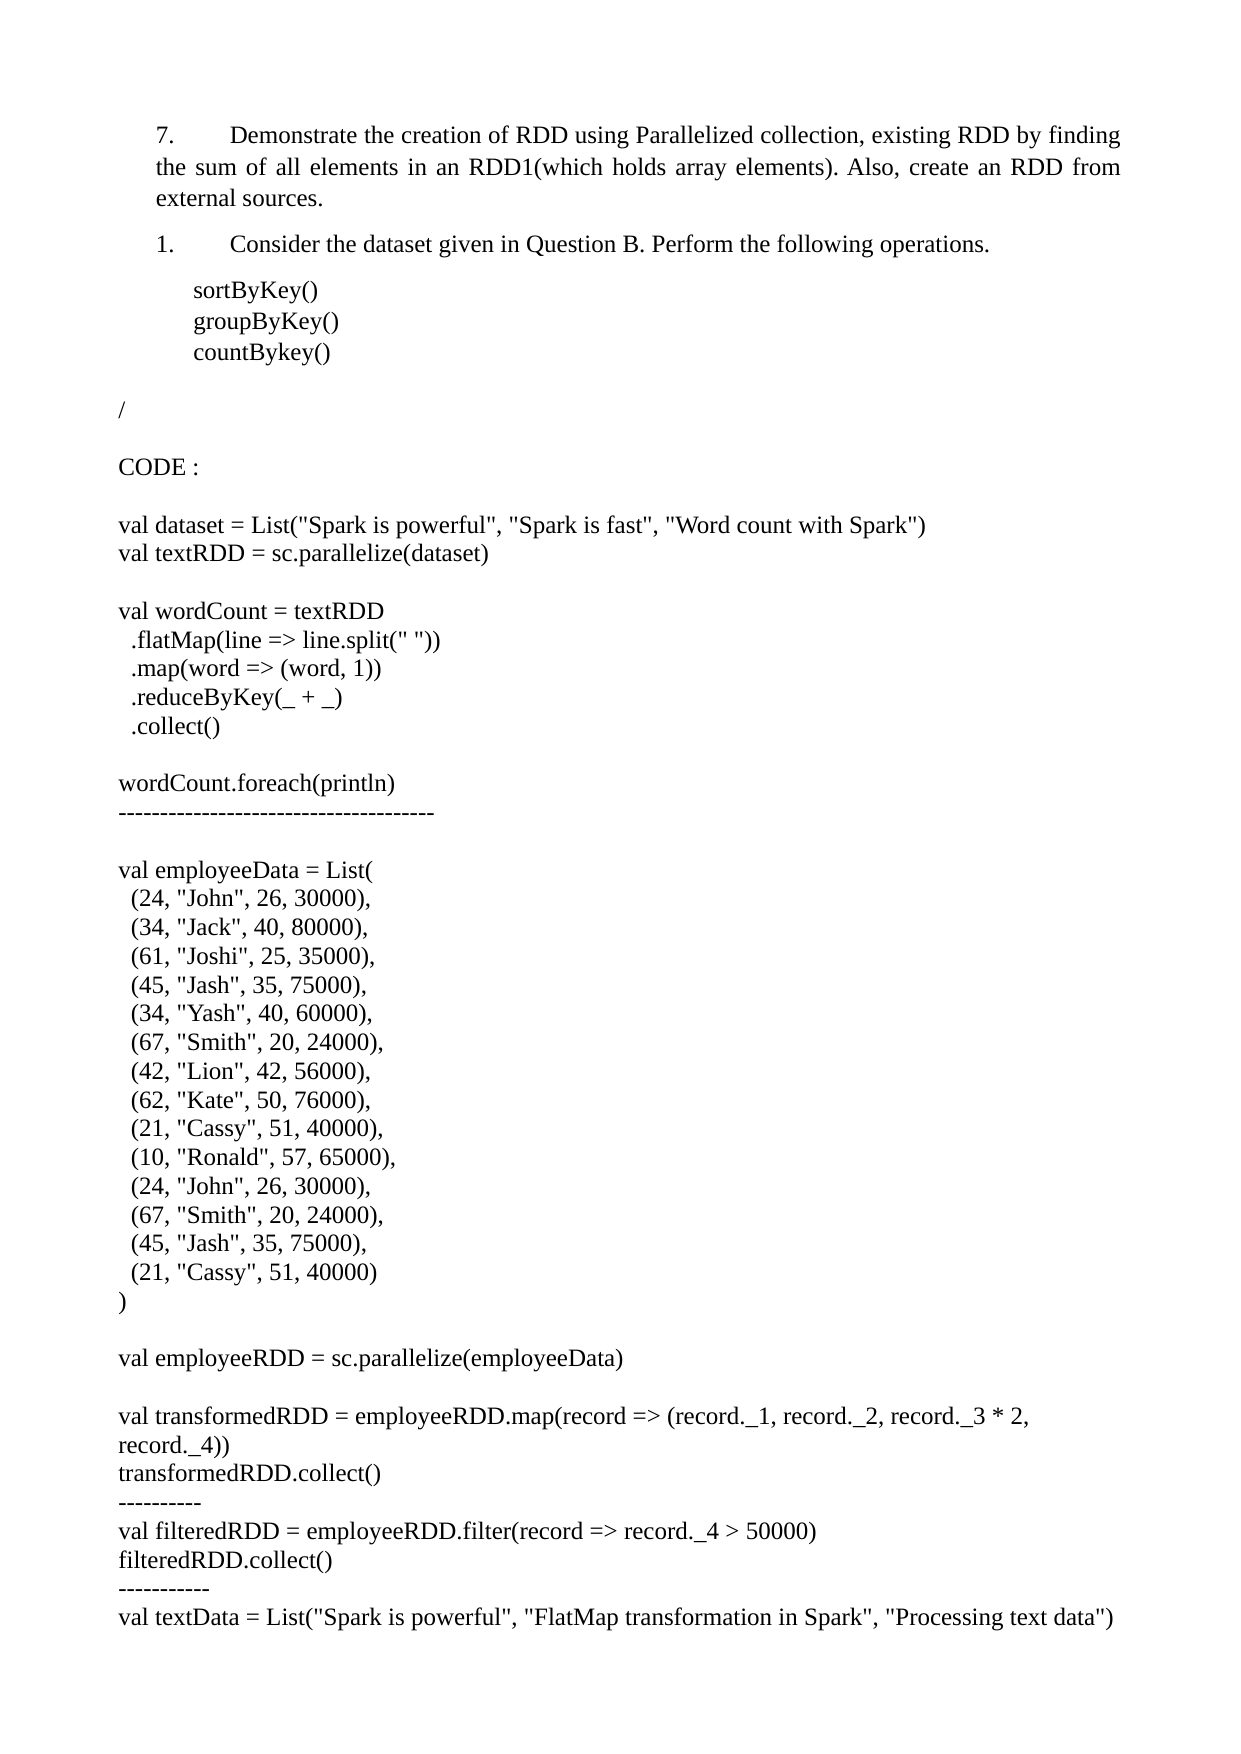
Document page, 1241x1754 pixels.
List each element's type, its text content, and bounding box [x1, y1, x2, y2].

text (67, "Smith", 20, 24000), [118, 1027, 1122, 1056]
text CODE : [118, 452, 1122, 481]
text val transformedRDD = employeeRDD.map(record => (record._1, record._2, record._3 * 2, record._4)) [118, 1401, 1122, 1458]
text val wordCount = textRDD [118, 596, 1122, 625]
list Demonstrate the creation of RDD using Parallelized collection, existing RDD by finding the sum of all elements in an RDD1(which holds array elements). Also, create an RDD from external sources. [156, 118, 1122, 212]
text (34, "Jack", 40, 80000), [118, 912, 1122, 941]
text (21, "Cassy", 51, 40000), [118, 1113, 1122, 1142]
text -------------------------------------- [118, 797, 1122, 826]
text sortByKey() [118, 272, 1122, 303]
text (67, "Smith", 20, 24000), [118, 1200, 1122, 1228]
text (34, "Yash", 40, 60000), [118, 998, 1122, 1027]
text wordCount.foreach(println) [118, 768, 1122, 797]
text .flatMap(line => line.split(" ")) [118, 625, 1122, 653]
text (61, "Joshi", 25, 35000), [118, 941, 1122, 970]
text filteredRDD.collect() [118, 1545, 1122, 1573]
text val textRDD = sc.parallelize(dataset) [118, 538, 1122, 567]
text (24, "John", 26, 30000), [118, 1171, 1122, 1200]
text transformedRDD.collect() [118, 1458, 1122, 1487]
text .map(word => (word, 1)) [118, 653, 1122, 682]
text val employeeRDD = sc.parallelize(employeeData) [118, 1343, 1122, 1372]
text groupByKey() [118, 303, 1122, 335]
text (45, "Jash", 35, 75000), [118, 1228, 1122, 1257]
text ----------- [118, 1573, 1122, 1602]
text (21, "Cassy", 51, 40000) [118, 1257, 1122, 1286]
text (45, "Jash", 35, 75000), [118, 970, 1122, 998]
text (42, "Lion", 42, 56000), [118, 1056, 1122, 1085]
text (62, "Kate", 50, 76000), [118, 1085, 1122, 1113]
text val employeeData = List( [118, 855, 1122, 883]
text (24, "John", 26, 30000), [118, 883, 1122, 912]
text (10, "Ronald", 57, 65000), [118, 1142, 1122, 1171]
text .reduceByKey(_ + _) [118, 682, 1122, 711]
text .collect() [118, 711, 1122, 740]
text countBykey() [118, 335, 1122, 366]
text val textData = List("Spark is powerful", "FlatMap transformation in Spark", "Processing text data") [118, 1602, 1122, 1631]
text val dataset = List("Spark is powerful", "Spark is fast", "Word count with Spark") [118, 510, 1122, 538]
list Consider the dataset given in Question B. Perform the following operations. [156, 226, 1122, 258]
text val filteredRDD = employeeRDD.filter(record => record._4 > 50000) [118, 1516, 1122, 1545]
text ---------- [118, 1487, 1122, 1516]
text / [118, 395, 1122, 423]
text ) [118, 1286, 1122, 1315]
